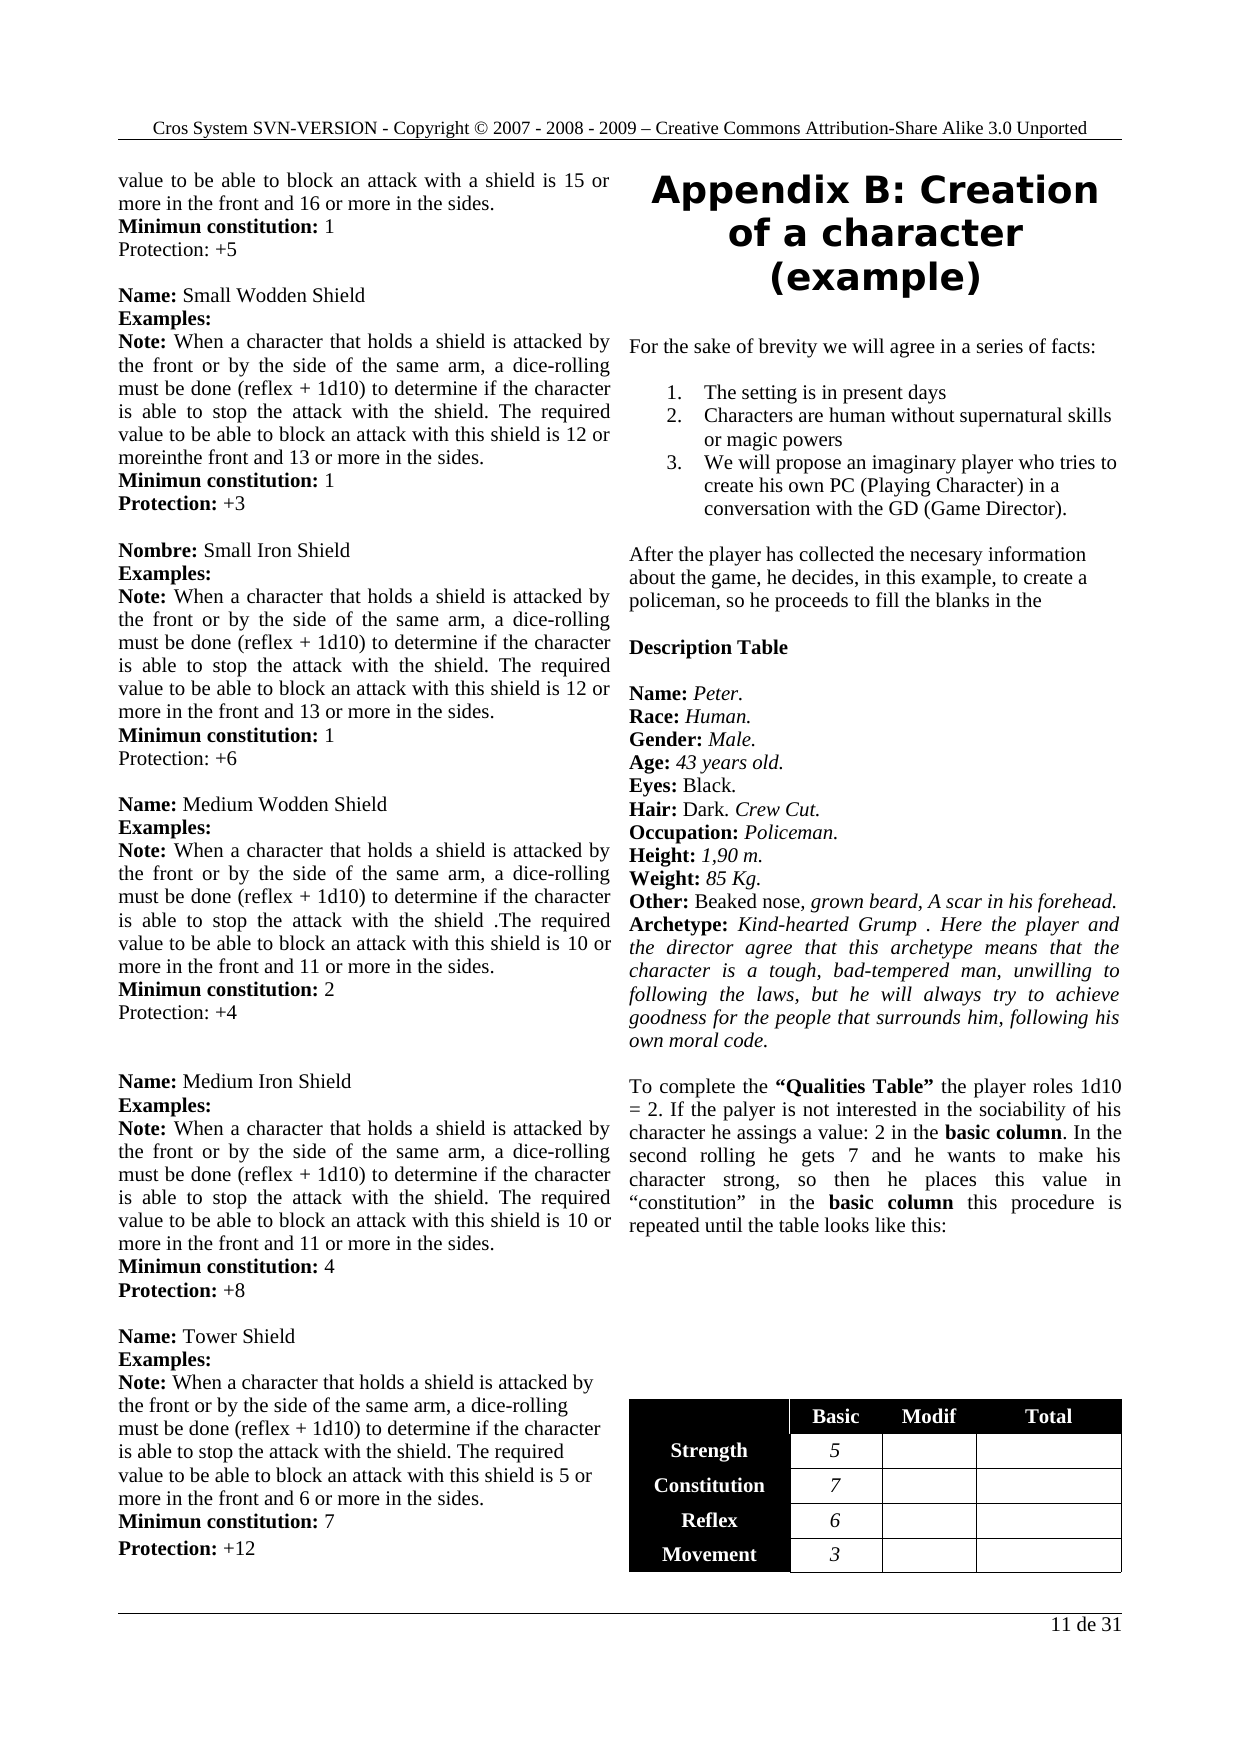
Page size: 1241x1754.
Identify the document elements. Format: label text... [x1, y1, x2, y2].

text Eyes: Black. [629, 774, 1122, 797]
text Protection: +6 [118, 747, 611, 770]
text Examples: [118, 816, 611, 839]
text Occupation: Policeman. [629, 821, 1122, 844]
table_cell [883, 1469, 976, 1503]
table_cell 3 [791, 1539, 882, 1572]
text Note: When a character that holds a shield is attacked by the front or by the side of the same arm, a dice-rolling must be done (reflex + 1d10) to determine if the character is able to stop the attack with the shield. The required value to be able to block an attack with this shield is 12 or more in the front and 13 or more in the sides. [118, 585, 611, 723]
text To complete the “Qualities Table” the player roles 1d10 = 2. If the palyer is not interested in the sociability of his character he assings a value: 2 in the basic column. In the second rolling he gets 7 and he wants to make his character strong, so then he places this value in “constitution” in the basic column this procedure is repeated until the table looks like this: [629, 1075, 1122, 1237]
table_cell [977, 1434, 1121, 1468]
text Weight: 85 Kg. [629, 867, 1122, 890]
text Note: When a character that holds a shield is attacked by the front or by the side of the same arm, a dice-rolling must be done (reflex + 1d10) to determine if the character is able to stop the attack with the shield. The required value to be able to block an attack with this shield is 12 or moreinthe front and 13 or more in the sides. [118, 330, 611, 469]
text For the sake of brevity we will agree in a series of facts: [629, 335, 1122, 358]
table_cell [883, 1434, 976, 1468]
table_cell [977, 1539, 1121, 1572]
subtitle Appendix B: Creation of a character (example) [629, 168, 1122, 299]
table_header Basic [791, 1400, 882, 1433]
text Name: Medium Wodden Shield [118, 793, 611, 816]
text Protection: +4 [118, 1001, 611, 1024]
text Gender: Male. [629, 728, 1122, 751]
list Characters are human without supernatural skills or magic powers [666, 404, 1122, 451]
table_cell 5 [791, 1434, 882, 1468]
text Protection: +8 [118, 1278, 611, 1302]
table_header [630, 1400, 789, 1433]
list The setting is in present days [666, 381, 1122, 404]
text Minimun constitution: 1 [118, 215, 611, 238]
text Name: Medium Iron Shield [118, 1070, 611, 1093]
text Description Table [629, 636, 1122, 659]
text Other: Beaked nose, grown beard, A scar in his forehead. [629, 890, 1122, 913]
text Examples: [118, 1348, 611, 1371]
text Minimun constitution: 4 [118, 1255, 611, 1278]
text Name: Tower Shield [118, 1325, 611, 1348]
text Nombre: Small Iron Shield [118, 538, 611, 562]
text value to be able to block an attack with a shield is 15 or more in the front and 16 or more in the sides. [118, 168, 611, 215]
text Note: When a character that holds a shield is attacked by the front or by the side of the same arm, a dice-rolling must be done (reflex + 1d10) to determine if the character is able to stop the attack with the shield. The required value to be able to block an attack with this shield is 5 or more in the front and 6 or more in the sides. [118, 1371, 611, 1510]
text Age: 43 years old. [629, 751, 1122, 774]
text Race: Human. [629, 705, 1122, 728]
text Note: When a character that holds a shield is attacked by the front or by the side of the same arm, a dice-rolling must be done (reflex + 1d10) to determine if the character is able to stop the attack with the shield .The required value to be able to block an attack with this shield is 10 or more in the front and 11 or more in the sides. [118, 839, 611, 978]
table_cell 6 [791, 1504, 882, 1538]
text Examples: [118, 562, 611, 585]
table_header Total [977, 1400, 1121, 1433]
text Minimun constitution: 1 [118, 469, 611, 492]
text Protection: +5 [118, 238, 611, 261]
table_cell [883, 1504, 976, 1538]
text Protection: +12﻿ [118, 1533, 611, 1561]
text Height: 1,90 m. [629, 844, 1122, 867]
text Examples: [118, 307, 611, 330]
table_cell Strength [630, 1435, 789, 1468]
table_cell Constitution [630, 1468, 789, 1503]
text Name: Small Wodden Shield [118, 284, 611, 307]
table_cell [977, 1504, 1121, 1538]
table_cell [883, 1539, 976, 1572]
text Protection: +3 [118, 492, 611, 515]
text Minimun constitution: 7 [118, 1510, 611, 1533]
table_cell Reflex [630, 1503, 789, 1538]
table_header Modif [883, 1400, 976, 1433]
text Examples: [118, 1093, 611, 1117]
text Note: When a character that holds a shield is attacked by the front or by the side of the same arm, a dice-rolling must be done (reflex + 1d10) to determine if the character is able to stop the attack with the shield. The required value to be able to block an attack with this shield is 10 or more in the front and 11 or more in the sides. [118, 1117, 611, 1255]
table_cell 7 [791, 1469, 882, 1503]
table_cell [977, 1469, 1121, 1503]
text After the player has collected the necesary information about the game, he decides, in this example, to create a policeman, so he proceeds to fill the blanks in the [629, 543, 1122, 612]
list We will propose an imaginary player who tries to create his own PC (Playing Character) in a conversation with the GD (Game Director). [666, 451, 1122, 520]
text Hair: Dark. Crew Cut. [629, 797, 1122, 821]
text Name: Peter. [629, 682, 1122, 705]
text Archetype: Kind-hearted Grump . Here the player and the director agree that this archetype means that the character is a tough, bad-tempered man, unwilling to following the laws, but he will always try to achieve goodness for the people that surrounds him, following his own moral code. [629, 913, 1122, 1052]
text Minimun constitution: 2 [118, 978, 611, 1001]
table_cell Movement [630, 1538, 789, 1572]
text Minimun constitution: 1 [118, 723, 611, 747]
